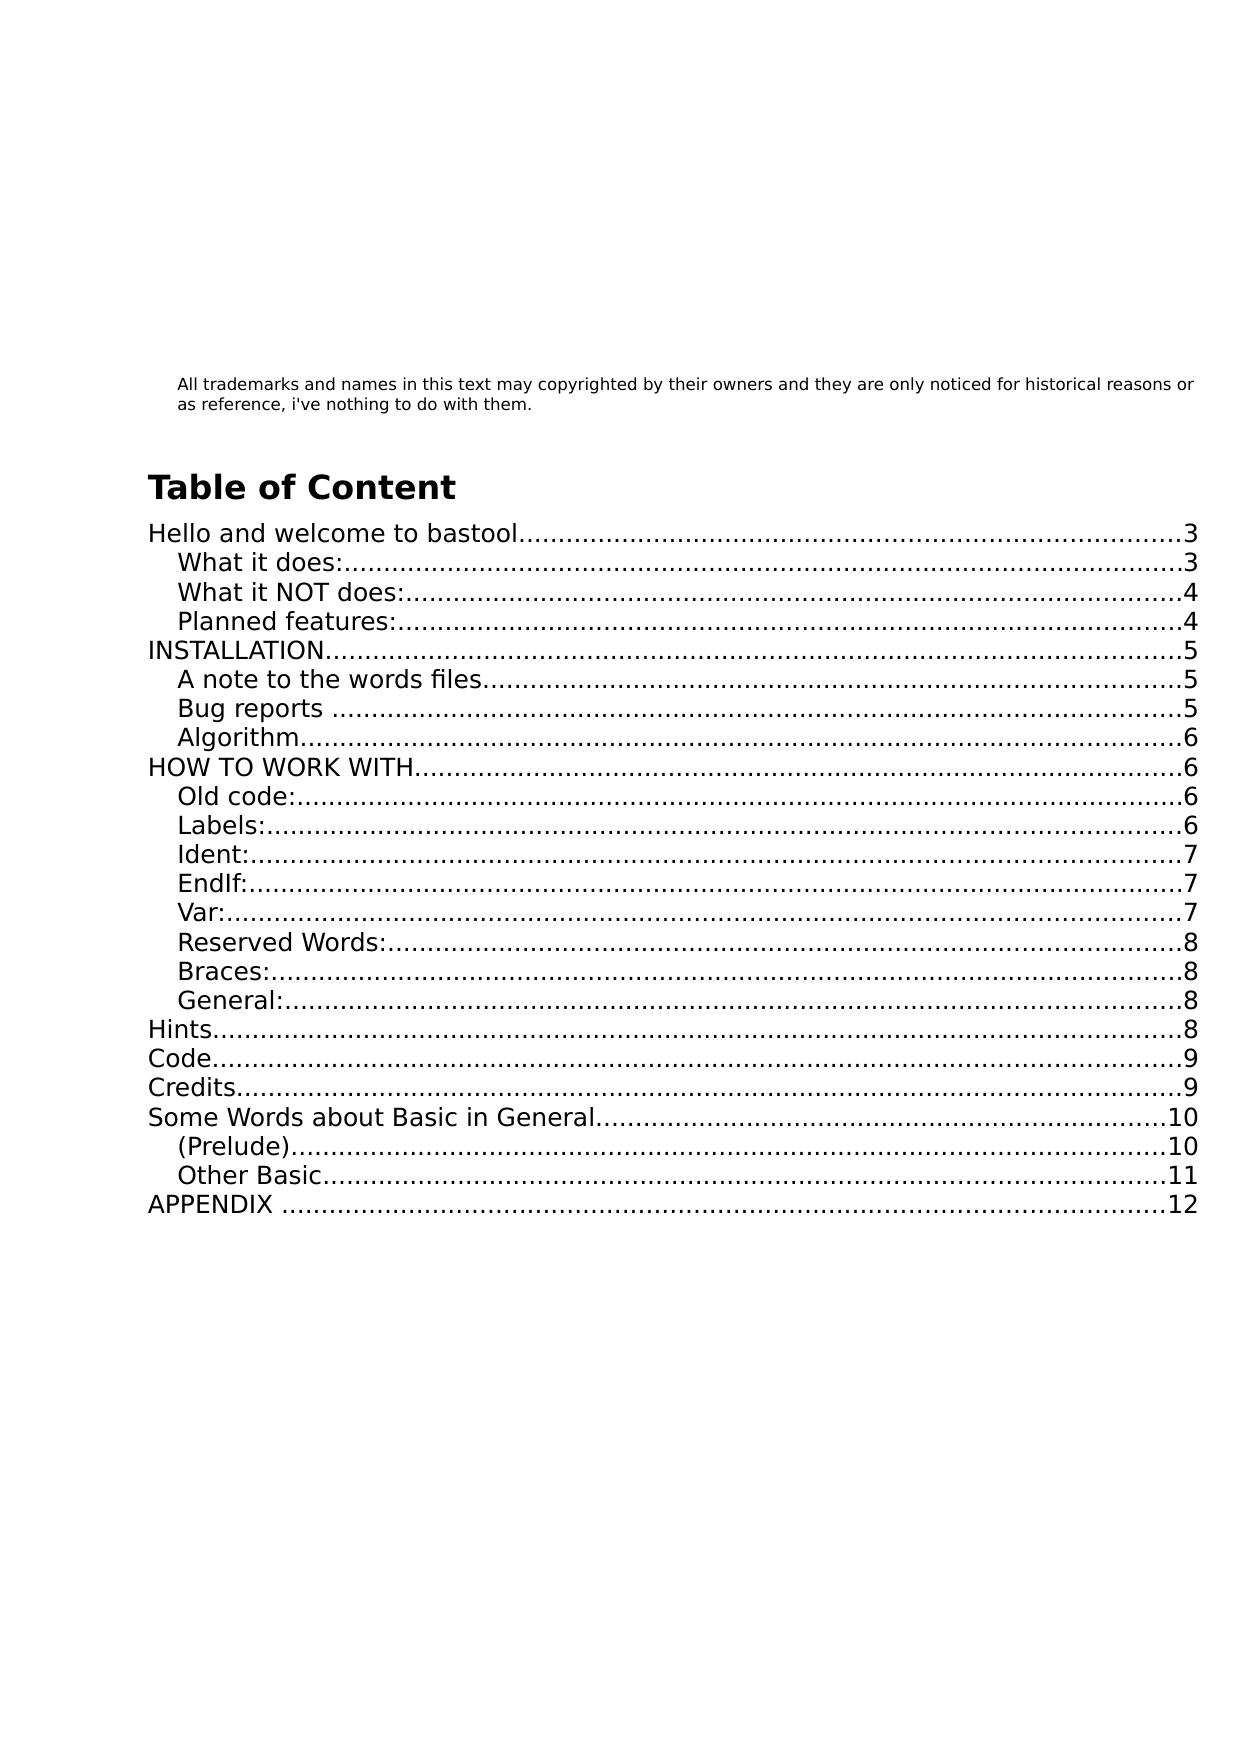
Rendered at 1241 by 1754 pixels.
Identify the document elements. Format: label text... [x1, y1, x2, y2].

subtitle Table of Content [148, 468, 1199, 507]
text HOW TO WORK WITH 6 [148, 753, 1199, 782]
text Var: 7 [177, 899, 1199, 928]
text A note to the words files 5 [177, 665, 1199, 694]
text INSTALLATION 5 [148, 636, 1199, 665]
text Code 9 [148, 1044, 1199, 1074]
text Braces: 8 [177, 957, 1199, 986]
text Old code: 6 [177, 782, 1199, 811]
text APPENDIX 12 [148, 1190, 1199, 1219]
text What it does: 3 [177, 549, 1199, 578]
text (Prelude) 10 [177, 1132, 1199, 1161]
text Planned features: 4 [177, 607, 1199, 636]
text EndIf: 7 [177, 869, 1199, 899]
text What it NOT does: 4 [177, 578, 1199, 607]
text Other Basic 11 [177, 1161, 1199, 1190]
text Credits 9 [148, 1074, 1199, 1103]
text General: 8 [177, 986, 1199, 1015]
text Labels: 6 [177, 811, 1199, 840]
text Some Words about Basic in General 10 [148, 1103, 1199, 1132]
text All trademarks and names in this text may copyrighted by their owners and they are only noticed for historical reasons or as reference, i've nothing to do with them. [177, 375, 1199, 414]
text Hello and welcome to bastool 3 [148, 519, 1199, 549]
text Bug reports 5 [177, 694, 1199, 724]
text Hints 8 [148, 1015, 1199, 1044]
text Ident: 7 [177, 840, 1199, 869]
text Reserved Words: 8 [177, 928, 1199, 957]
text Algorithm 6 [177, 724, 1199, 753]
